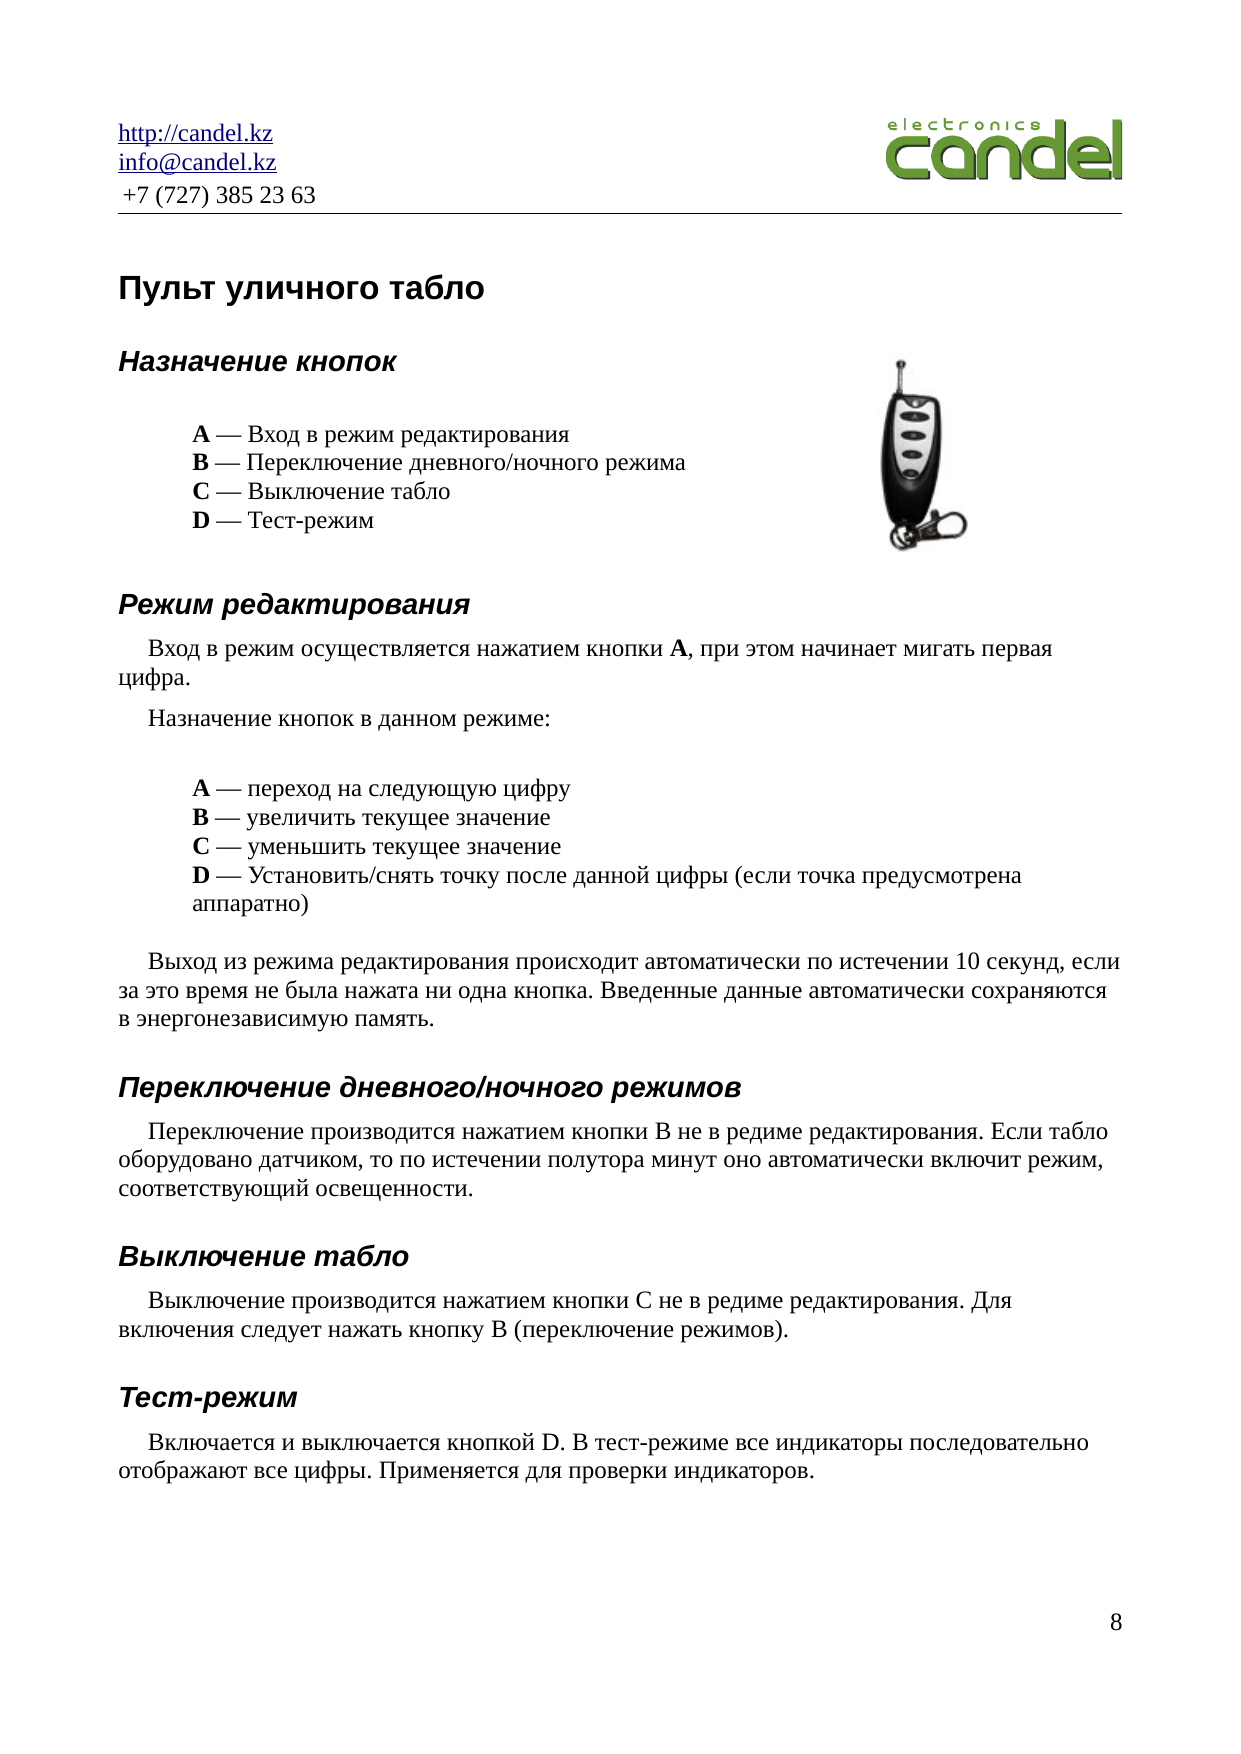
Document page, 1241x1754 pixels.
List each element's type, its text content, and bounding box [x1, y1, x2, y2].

text [971, 505, 1122, 534]
subtitle Переключение дневного/ночного режимов [118, 1070, 1122, 1103]
text B — Переключение дневного/ночного режима [192, 447, 876, 476]
text Выход из режима редактирования происходит автоматически по истечении 10 секунд, если за это время не была нажата ни одна кнопка. Введенные данные автоматически сохраняются в энергонезависимую память. [118, 946, 1122, 1032]
subtitle Назначение кнопок [118, 344, 1122, 377]
text В — увеличить текущее значение [192, 802, 1122, 831]
subtitle Режим редактирования [118, 587, 1122, 621]
text [971, 476, 1122, 505]
text С — Выключение табло [192, 476, 876, 505]
text А — Вход в режим редактирования [192, 419, 876, 447]
picture [876, 352, 971, 553]
text [971, 447, 1122, 476]
text Вход в режим осуществляется нажатием кнопки A, при этом начинает мигать первая цифра. [118, 633, 1122, 691]
text D — Тест-режим [192, 505, 876, 534]
text [971, 419, 1122, 447]
text D — Установить/снять точку после данной цифры (если точка предусмотрена аппаратно) [192, 860, 1122, 917]
subtitle Пульт уличного табло [118, 268, 1122, 306]
text Назначение кнопок в данном режиме: [118, 703, 1122, 732]
text А — переход на следующую цифру [192, 773, 1122, 802]
picture [885, 118, 1123, 180]
text С — уменьшить текущее значение [192, 831, 1122, 860]
subtitle Тест-режим [118, 1381, 1122, 1414]
text Включается и выключается кнопкой D. В тест-режиме все индикаторы последовательно отображают все цифры. Применяется для проверки индикаторов. [118, 1427, 1122, 1484]
text Переключение производится нажатием кнопки B не в редиме редактирования. Если табло оборудовано датчиком, то по истечении полутора минут оно автоматически включит режим, соответствующий освещенности. [118, 1116, 1122, 1202]
text Выключение производится нажатием кнопки C не в редиме редактирования. Для включения следует нажать кнопку B (переключение режимов). [118, 1286, 1122, 1343]
subtitle Выключение табло [118, 1239, 1122, 1273]
